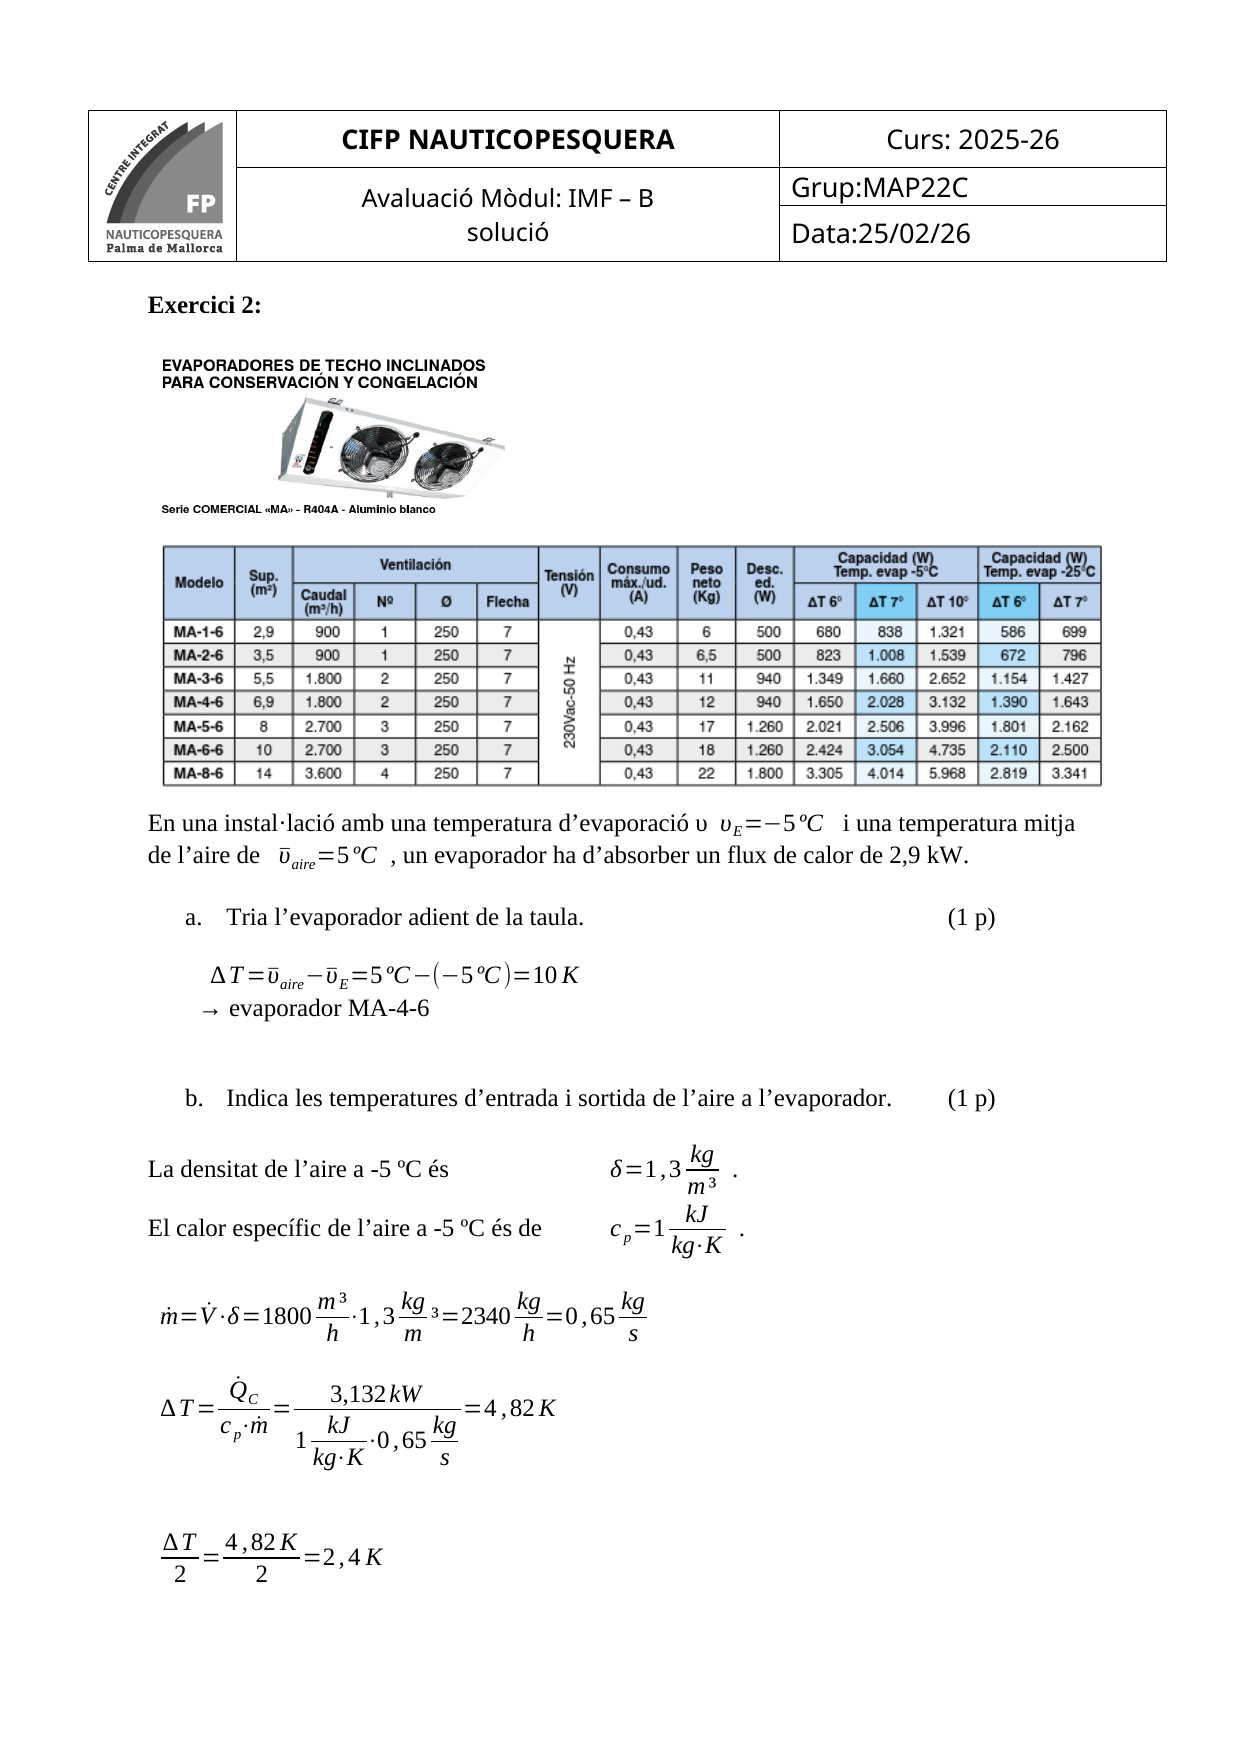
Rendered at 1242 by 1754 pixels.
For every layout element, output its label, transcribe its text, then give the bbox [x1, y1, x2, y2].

text En una instal·lació amb una temperatura d’evaporació υ i una temperatura mitja de l’aire de , un evaporador ha d’absorber un flux de calor de 2,9 kW. [148, 808, 1094, 873]
text → evaporador MA-4-6 [148, 993, 1094, 1022]
text Exercici 2: [148, 290, 1094, 319]
picture [100, 111, 229, 260]
picture [159, 533, 1105, 798]
picture [159, 355, 518, 517]
text La densitat de l’aire a -5 ºC és . [148, 1140, 1094, 1199]
text El calor específic de l’aire a -5 ºC és de . [148, 1199, 1094, 1259]
list Tria l’evaporador adient de la taula. (1 p) [185, 902, 1094, 930]
list Indica les temperatures d’entrada i sortida de l’aire a l’evaporador. (1 p) [185, 1083, 1094, 1112]
